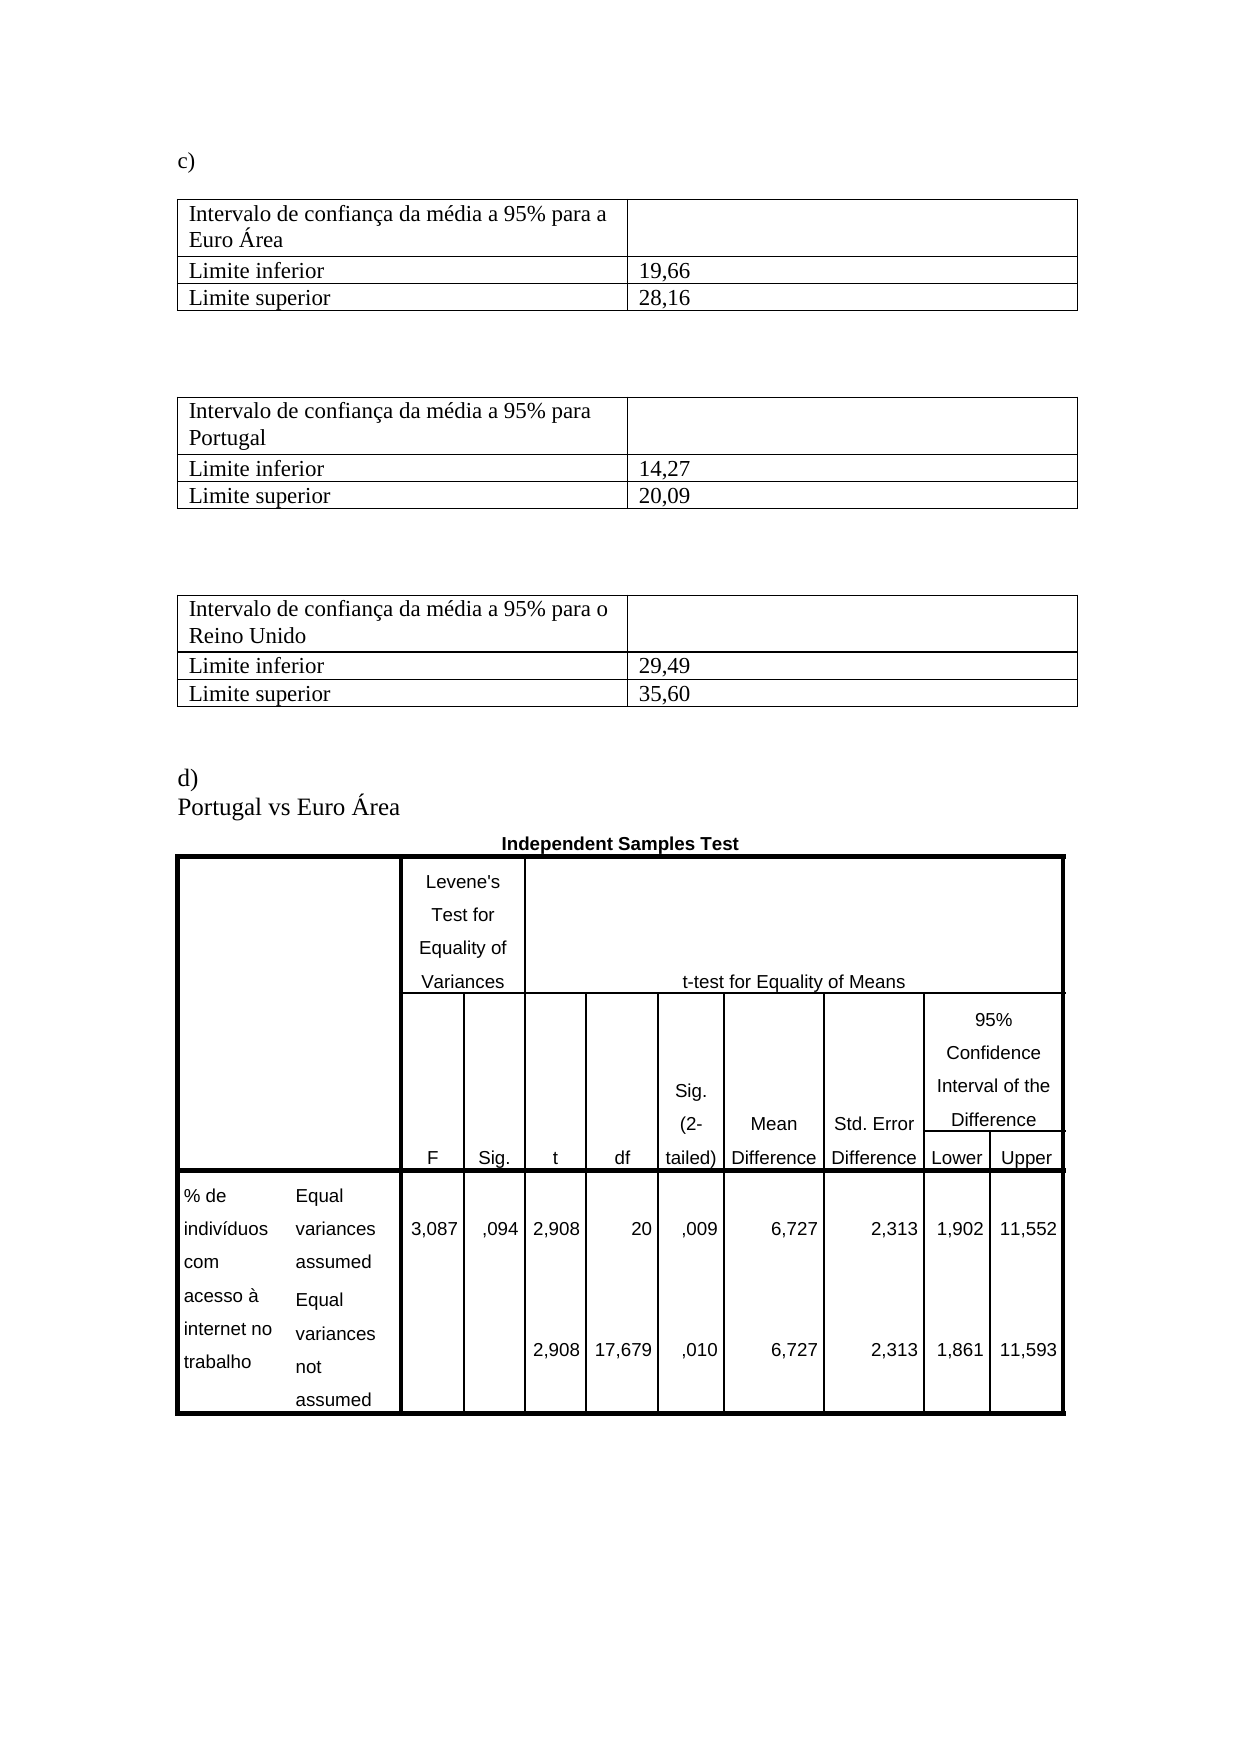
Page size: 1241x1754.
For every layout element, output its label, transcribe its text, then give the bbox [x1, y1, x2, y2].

text Portugal vs Euro Área [177, 792, 1063, 821]
table_cell Limite superior [178, 482, 627, 508]
text c) [177, 148, 1063, 174]
table_cell F [403, 994, 463, 1168]
table_cell 1,902 [925, 1173, 989, 1273]
table_cell Limite inferior [178, 257, 627, 283]
table_cell 6,727 [725, 1173, 823, 1273]
table_cell t-test for Equality of Means [526, 859, 1061, 992]
table_header Intervalo de confiança da média a 95% para a Euro Área [178, 200, 627, 256]
table_cell 20 [587, 1173, 657, 1273]
text d) [177, 763, 1063, 792]
table_cell 2,313 [825, 1273, 923, 1411]
table_cell ,009 [659, 1173, 723, 1273]
table_cell df [587, 994, 657, 1168]
table_cell ,010 [659, 1273, 723, 1411]
table_header Independent Samples Test [177, 821, 1063, 854]
table_cell 11,552 [991, 1173, 1061, 1273]
table_cell 35,60 [628, 680, 1077, 706]
table_cell 6,727 [725, 1273, 823, 1411]
table_cell [465, 1273, 524, 1411]
table_cell Sig. [465, 994, 524, 1168]
table_cell % de indivíduos com acesso à internet no trabalho [180, 1173, 289, 1411]
table_cell 20,09 [628, 482, 1077, 508]
table_cell Std. Error Difference [825, 994, 923, 1168]
table_cell Lower [925, 1132, 989, 1168]
table_header Intervalo de confiança da média a 95% para o Reino Unido [178, 596, 627, 651]
table_cell 3,087 [403, 1173, 463, 1273]
table_cell 17,679 [587, 1273, 657, 1411]
table_header [628, 200, 1077, 256]
table_cell 2,313 [825, 1173, 923, 1273]
table_cell Levene's Test for Equality of Variances [403, 859, 524, 992]
table_header [628, 596, 1077, 651]
table_cell 19,66 [628, 257, 1077, 283]
table_cell 28,16 [628, 284, 1077, 310]
table_cell t [526, 994, 585, 1168]
table_cell Equal variances assumed [289, 1173, 399, 1273]
table_cell 95% Confidence Interval of the Difference [925, 994, 1061, 1130]
table_cell Limite inferior [178, 455, 627, 481]
table_cell Limite superior [178, 284, 627, 310]
table_cell [180, 859, 399, 1168]
table_cell 11,593 [991, 1273, 1061, 1411]
table_cell Equal variances not assumed [289, 1273, 399, 1411]
table_header [628, 398, 1077, 453]
table_cell Limite superior [178, 680, 627, 706]
table_cell 29,49 [628, 653, 1077, 679]
table_cell Limite inferior [178, 653, 627, 679]
table_cell Mean Difference [725, 994, 823, 1168]
table_cell 14,27 [628, 455, 1077, 481]
table_cell ,094 [465, 1173, 524, 1273]
table_cell Upper [991, 1132, 1061, 1168]
table_header Intervalo de confiança da média a 95% para Portugal [178, 398, 627, 453]
table_cell [403, 1273, 463, 1411]
table_cell 2,908 [526, 1273, 585, 1411]
table_cell Sig. (2-tailed) [659, 994, 723, 1168]
table_cell 1,861 [925, 1273, 989, 1411]
table_cell 2,908 [526, 1173, 585, 1273]
